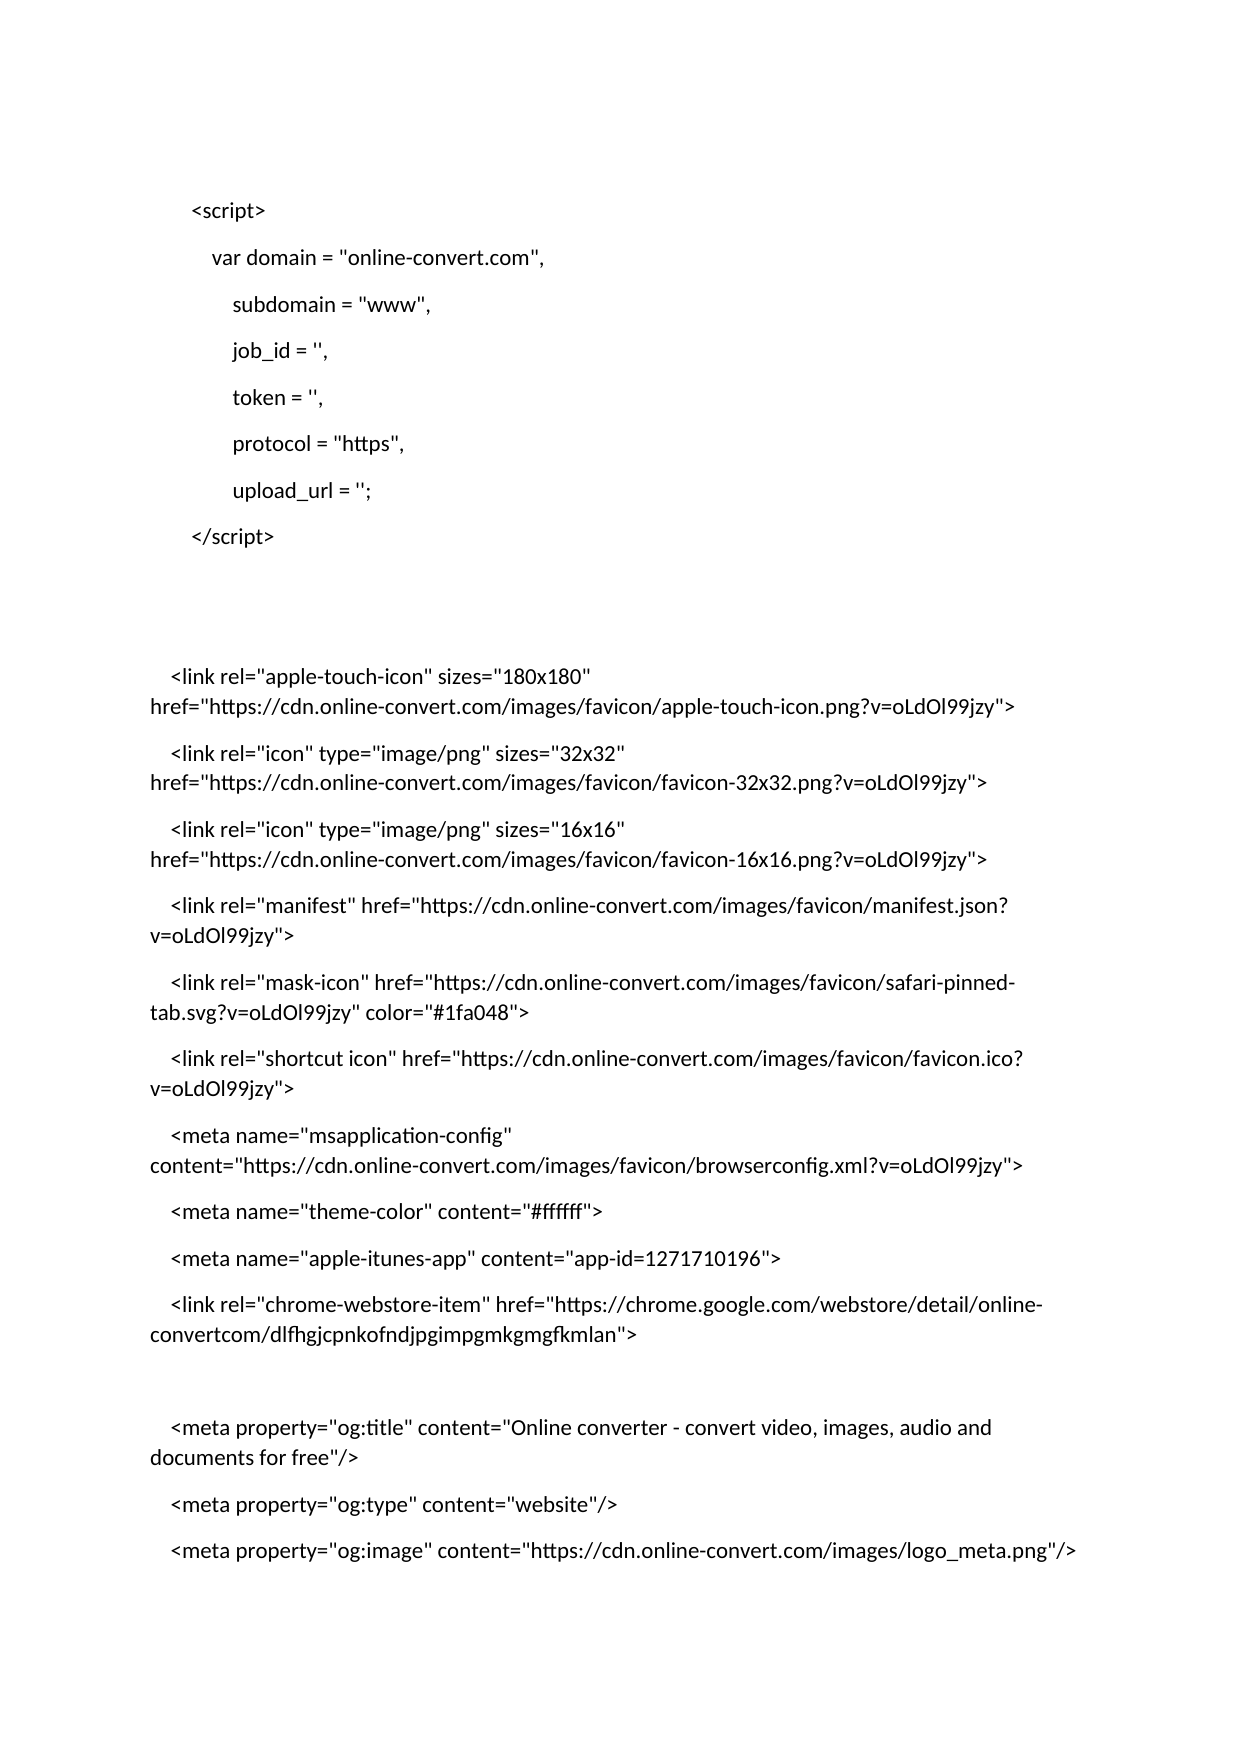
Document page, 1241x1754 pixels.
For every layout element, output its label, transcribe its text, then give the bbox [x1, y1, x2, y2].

text <link rel="icon" type="image/png" sizes="16x16" href="https://cdn.online-convert.com/images/favicon/favicon-16x16.png?v=oLdOl99jzy"> [150, 815, 1090, 873]
text token = '', [150, 383, 1090, 411]
text <link rel="shortcut icon" href="https://cdn.online-convert.com/images/favicon/favicon.ico?v=oLdOl99jzy"> [150, 1044, 1090, 1102]
text <meta property="og:title" content="Online converter - convert video, images, audio and documents for free"/> [150, 1413, 1090, 1471]
text <meta property="og:image" content="https://cdn.online-convert.com/images/logo_meta.png"/> [150, 1537, 1090, 1564]
text var domain = "online-convert.com", [150, 243, 1090, 271]
text <link rel="chrome-webstore-item" href="https://chrome.google.com/webstore/detail/online-convertcom/dlfhgjcpnkofndjpgimpgmkgmgfkmlan"> [150, 1291, 1090, 1348]
text <script> [150, 197, 1090, 224]
text <meta name="apple-itunes-app" content="app-id=1271710196"> [150, 1244, 1090, 1272]
text <link rel="manifest" href="https://cdn.online-convert.com/images/favicon/manifest.json?v=oLdOl99jzy"> [150, 892, 1090, 949]
text </script> [150, 522, 1090, 551]
text <meta name="theme-color" content="#ffffff"> [150, 1197, 1090, 1225]
text subdomain = "www", [150, 290, 1090, 318]
text upload_url = ''; [150, 476, 1090, 504]
text <link rel="mask-icon" href="https://cdn.online-convert.com/images/favicon/safari-pinned-tab.svg?v=oLdOl99jzy" color="#1fa048"> [150, 968, 1090, 1026]
text <meta name="msapplication-config" content="https://cdn.online-convert.com/images/favicon/browserconfig.xml?v=oLdOl99jzy"> [150, 1121, 1090, 1179]
text protocol = "https", [150, 429, 1090, 457]
text <meta property="og:type" content="website"/> [150, 1490, 1090, 1518]
text <link rel="apple-touch-icon" sizes="180x180" href="https://cdn.online-convert.com/images/favicon/apple-touch-icon.png?v=oLdOl99jzy"> [150, 662, 1090, 720]
text <link rel="icon" type="image/png" sizes="32x32" href="https://cdn.online-convert.com/images/favicon/favicon-32x32.png?v=oLdOl99jzy"> [150, 739, 1090, 797]
text job_id = '', [150, 336, 1090, 364]
